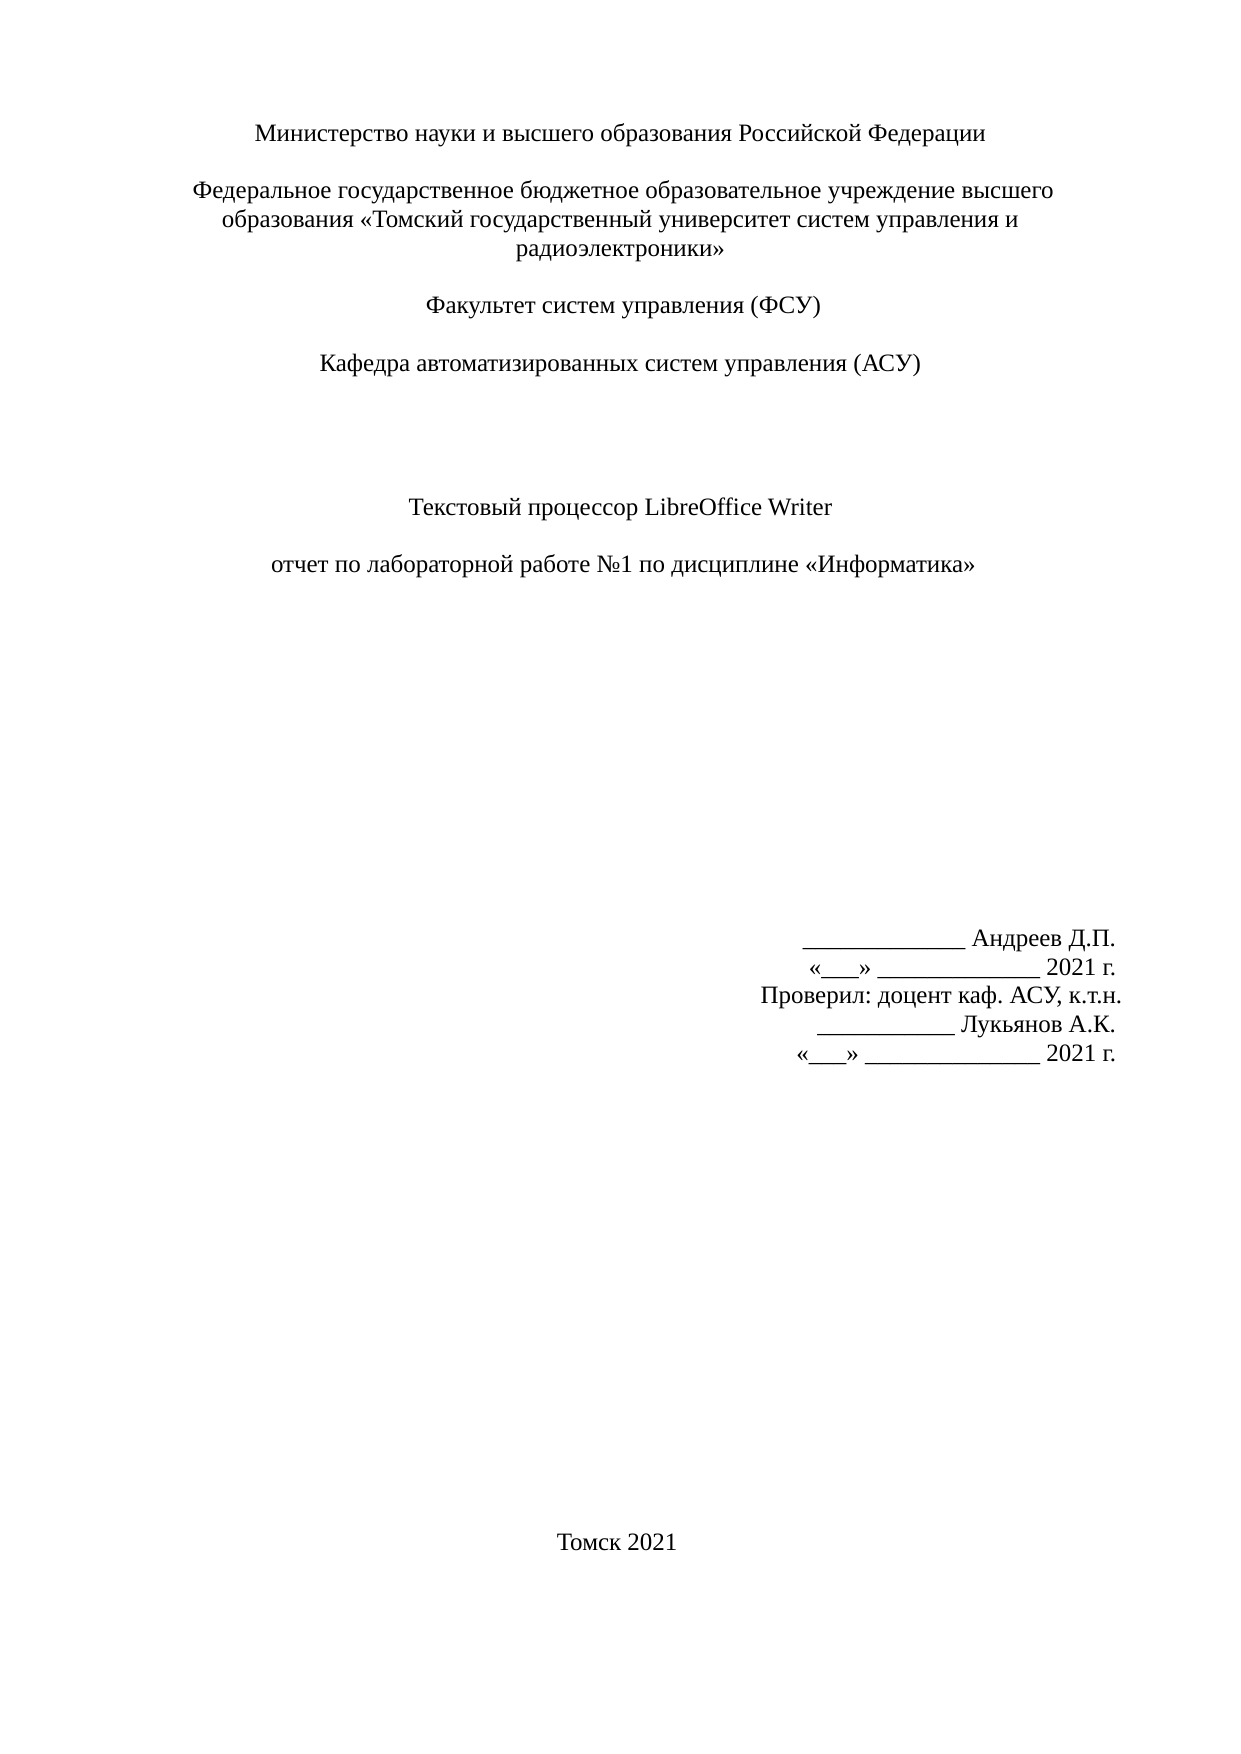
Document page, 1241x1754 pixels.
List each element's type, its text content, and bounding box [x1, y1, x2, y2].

text Текстовый процессор LibreOffice Writer [118, 492, 1122, 521]
text Проверил: доцент каф. АСУ, к.т.н. [118, 981, 1122, 1009]
text Факультет систем управления (ФСУ) [118, 291, 1122, 319]
text Федеральное государственное бюджетное образовательное учреждение высшего образования «Томский государственный университет систем управления и радиоэлектроники» [118, 176, 1122, 262]
text _____________ Андреев Д.П. [118, 923, 1122, 952]
text Кафедра автоматизированных систем управления (АСУ) [118, 348, 1122, 377]
text ___________ Лукьянов А.К. [118, 1009, 1122, 1038]
text отчет по лабораторной работе №1 по дисциплине «Информатика» [118, 549, 1122, 578]
text Томск 2021 [118, 1527, 1122, 1556]
text Министерство науки и высшего образования Российской Федерации [118, 118, 1122, 147]
text «___» _____________ 2021 г. [118, 952, 1122, 981]
text «___» ______________ 2021 г. [118, 1038, 1122, 1067]
